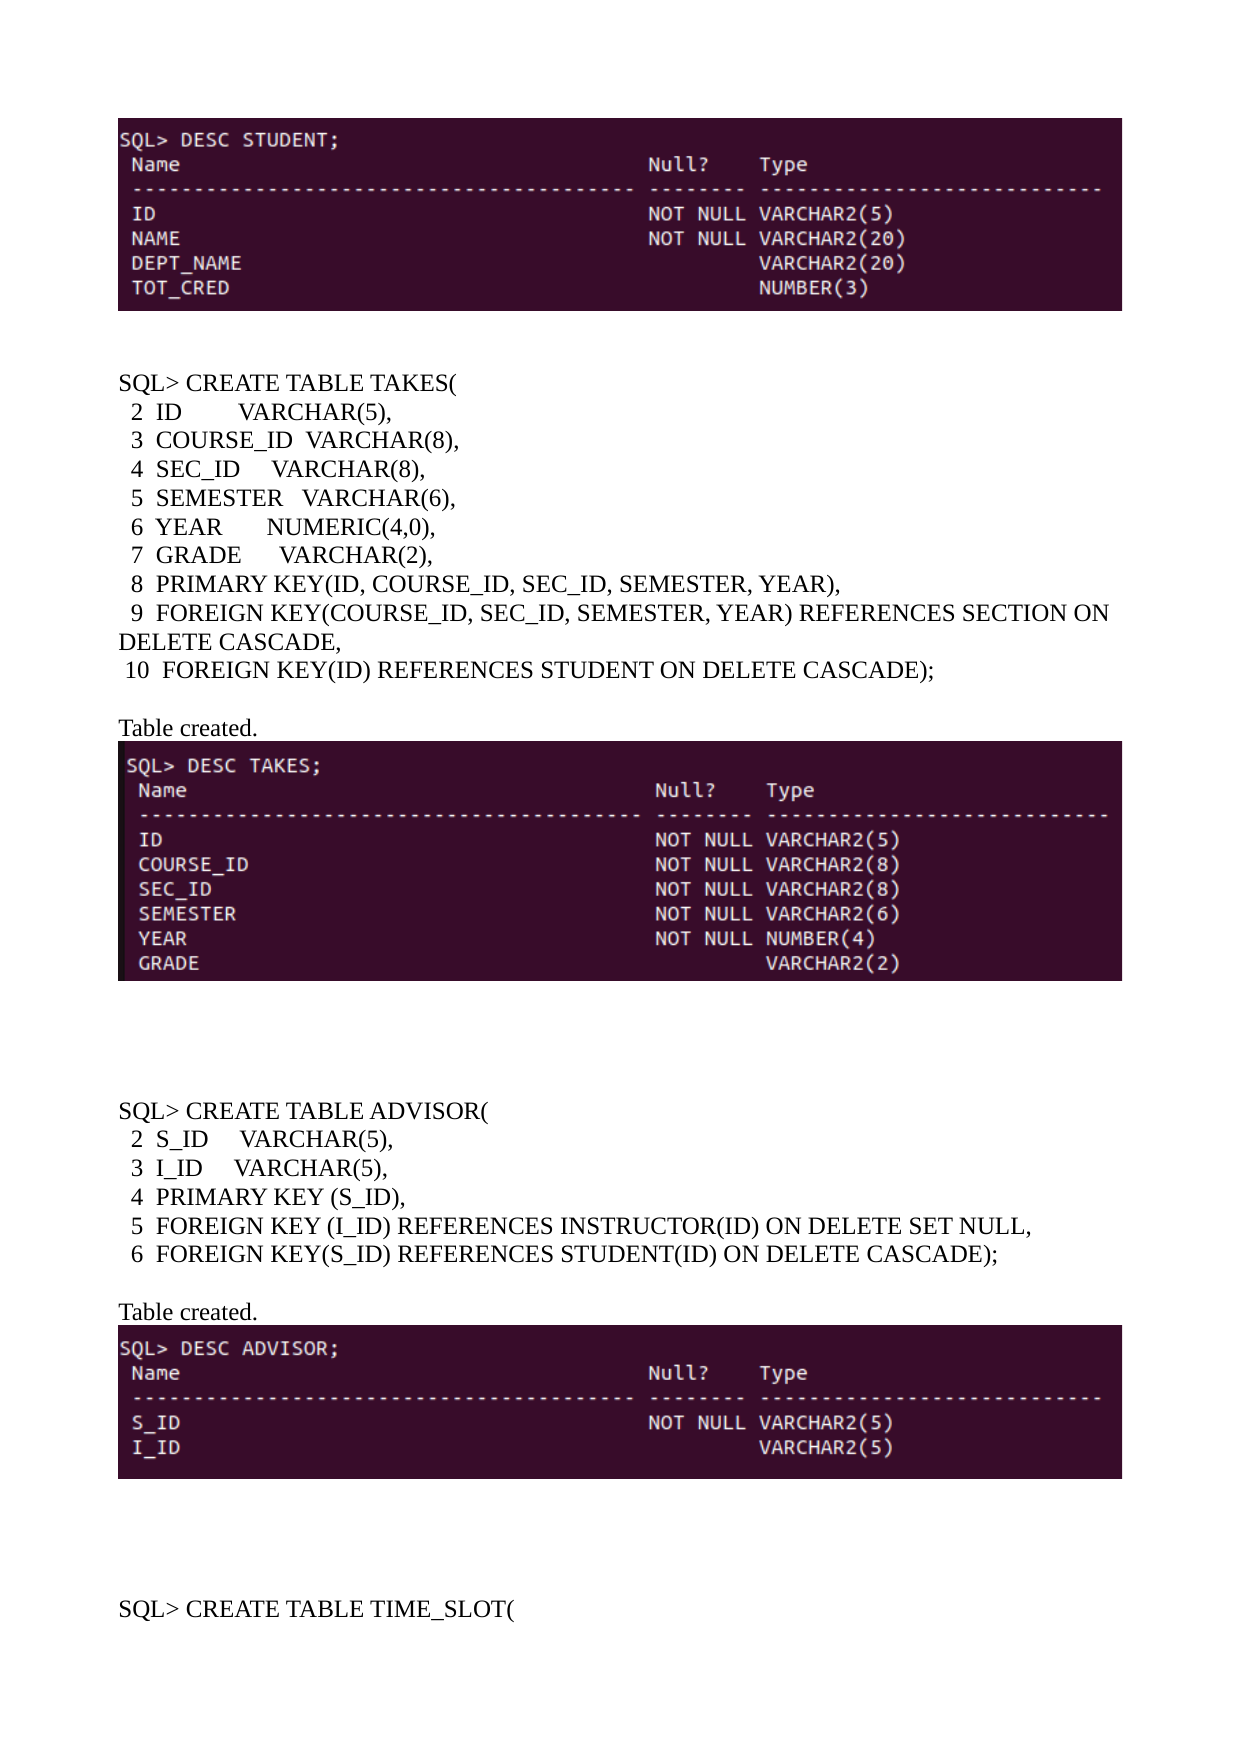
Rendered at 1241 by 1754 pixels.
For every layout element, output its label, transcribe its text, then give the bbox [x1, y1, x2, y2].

picture [118, 118, 1123, 311]
text 6 FOREIGN KEY(S_ID) REFERENCES STUDENT(ID) ON DELETE CASCADE); [118, 1239, 1122, 1268]
text 4 PRIMARY KEY (S_ID), [118, 1182, 1122, 1211]
text Table created. [118, 713, 1122, 741]
text 6 YEAR NUMERIC(4,0), [118, 512, 1122, 541]
picture [118, 741, 1123, 981]
text 4 SEC_ID VARCHAR(8), [118, 454, 1122, 483]
text 5 SEMESTER VARCHAR(6), [118, 483, 1122, 512]
picture [118, 1325, 1123, 1479]
text 2 ID VARCHAR(5), [118, 397, 1122, 426]
text SQL> CREATE TABLE ADVISOR( [118, 1096, 1122, 1124]
text 2 S_ID VARCHAR(5), [118, 1124, 1122, 1153]
text 7 GRADE VARCHAR(2), [118, 541, 1122, 569]
text Table created. [118, 1297, 1122, 1325]
text SQL> CREATE TABLE TAKES( [118, 368, 1122, 397]
text 10 FOREIGN KEY(ID) REFERENCES STUDENT ON DELETE CASCADE); [118, 656, 1122, 684]
text SQL> CREATE TABLE TIME_SLOT( [118, 1594, 1122, 1622]
text 3 I_ID VARCHAR(5), [118, 1153, 1122, 1182]
text 8 PRIMARY KEY(ID, COURSE_ID, SEC_ID, SEMESTER, YEAR), [118, 569, 1122, 598]
text 5 FOREIGN KEY (I_ID) REFERENCES INSTRUCTOR(ID) ON DELETE SET NULL, [118, 1211, 1122, 1239]
text 9 FOREIGN KEY(COURSE_ID, SEC_ID, SEMESTER, YEAR) REFERENCES SECTION ON DELETE CASCADE, [118, 598, 1122, 656]
text 3 COURSE_ID VARCHAR(8), [118, 426, 1122, 454]
